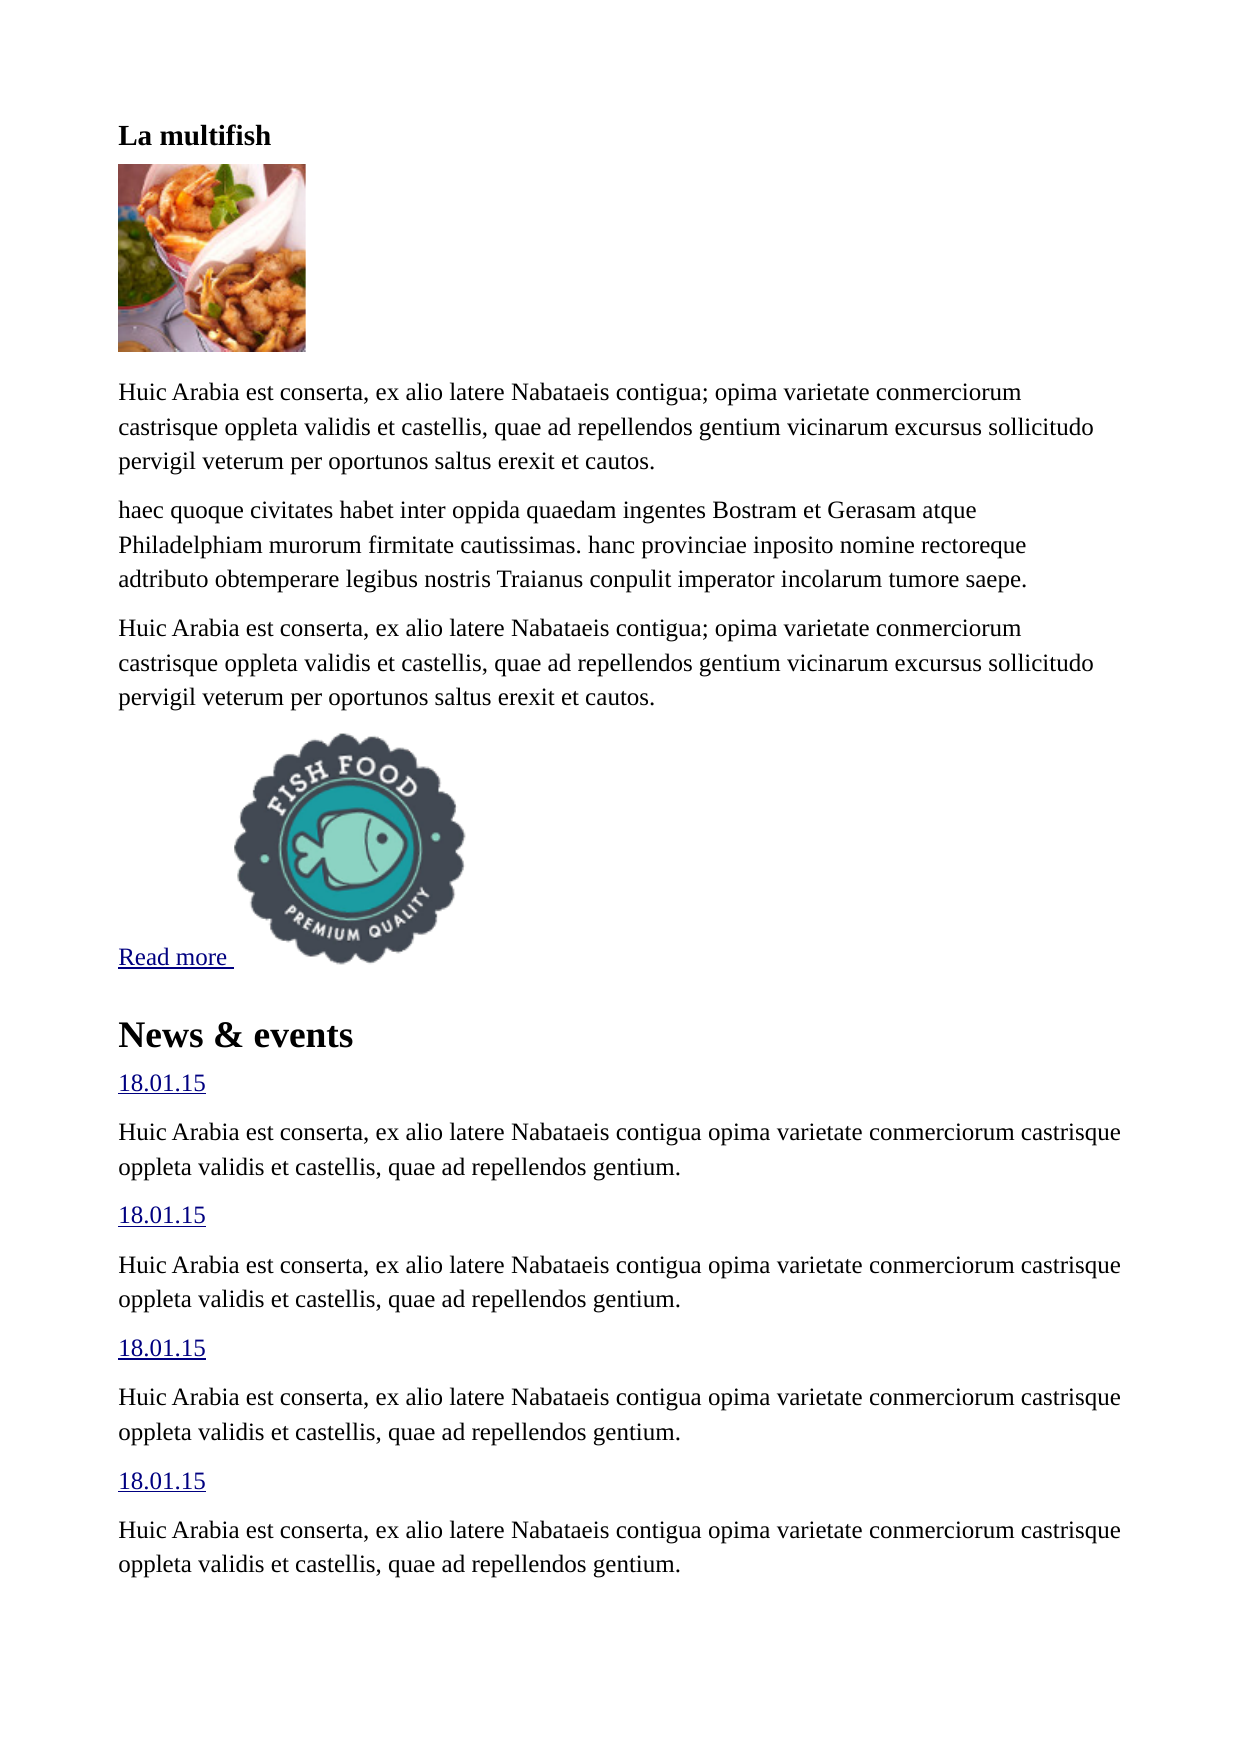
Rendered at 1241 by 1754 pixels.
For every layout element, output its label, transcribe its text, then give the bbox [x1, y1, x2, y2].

text Huic Arabia est conserta, ex alio latere Nabataeis contigua opima varietate conmerciorum castrisque oppleta validis et castellis, quae ad repellendos gentium. [118, 1515, 1122, 1578]
subtitle News & events [118, 1012, 1122, 1056]
text 18.01.15 [118, 1466, 1122, 1494]
picture [118, 164, 306, 352]
text Huic Arabia est conserta, ex alio latere Nabataeis contigua opima varietate conmerciorum castrisque oppleta validis et castellis, quae ad repellendos gentium. [118, 1117, 1122, 1180]
text 18.01.15 [118, 1068, 1122, 1097]
text 18.01.15 [118, 1333, 1122, 1362]
text Huic Arabia est conserta, ex alio latere Nabataeis contigua opima varietate conmerciorum castrisque oppleta validis et castellis, quae ad repellendos gentium. [118, 1382, 1122, 1446]
text Huic Arabia est conserta, ex alio latere Nabataeis contigua; opima varietate conmerciorum castrisque oppleta validis et castellis, quae ad repellendos gentium vicinarum excursus sollicitudo pervigil veterum per oportunos saltus erexit et cautos. [118, 377, 1122, 475]
subtitle La multifish [118, 118, 1122, 152]
text Huic Arabia est conserta, ex alio latere Nabataeis contigua; opima varietate conmerciorum castrisque oppleta validis et castellis, quae ad repellendos gentium vicinarum excursus sollicitudo pervigil veterum per oportunos saltus erexit et cautos. [118, 613, 1122, 711]
text Huic Arabia est conserta, ex alio latere Nabataeis contigua opima varietate conmerciorum castrisque oppleta validis et castellis, quae ad repellendos gentium. [118, 1250, 1122, 1313]
picture [233, 731, 467, 966]
text Read more [118, 731, 1122, 971]
text haec quoque civitates habet inter oppida quaedam ingentes Bostram et Gerasam atque Philadelphiam murorum firmitate cautissimas. hanc provinciae inposito nomine rectoreque adtributo obtemperare legibus nostris Traianus conpulit imperator incolarum tumore saepe. [118, 495, 1122, 593]
text 18.01.15 [118, 1201, 1122, 1229]
